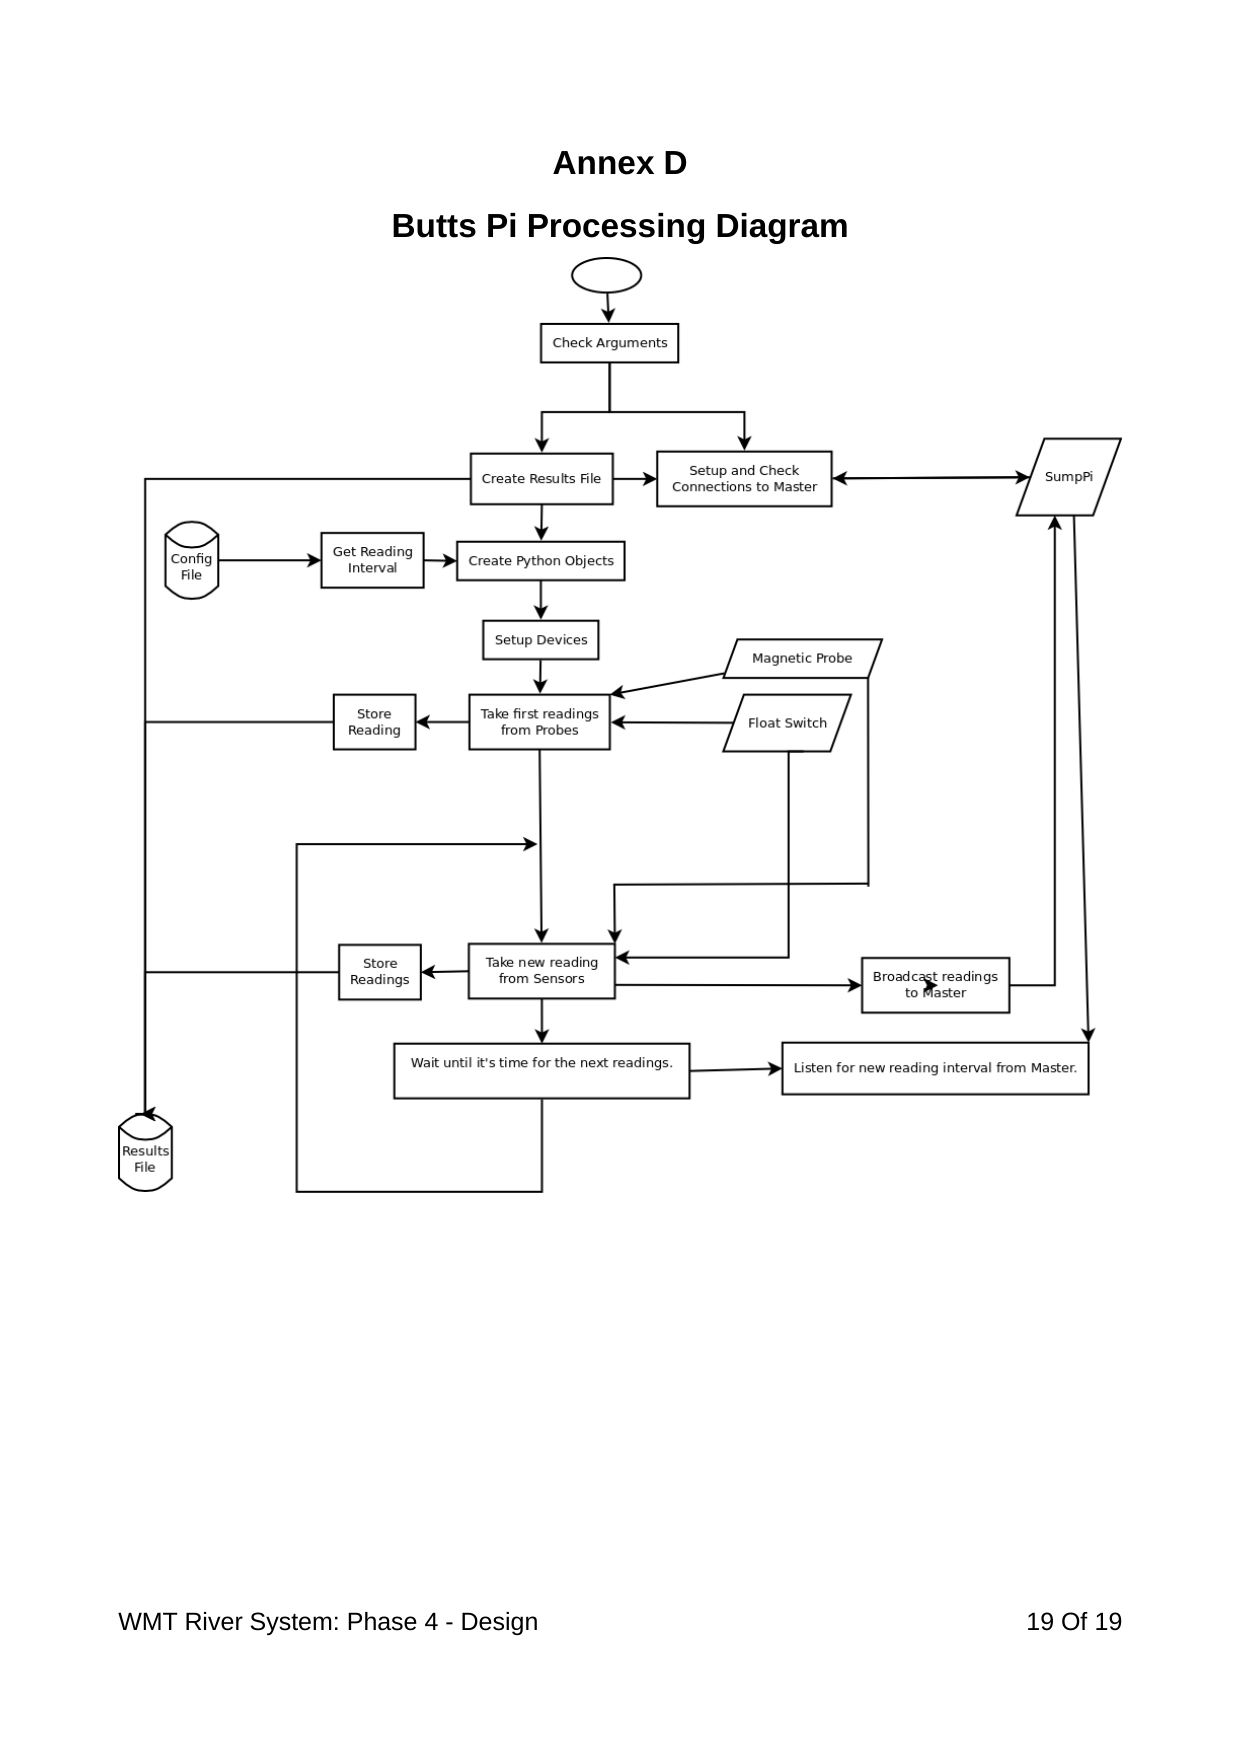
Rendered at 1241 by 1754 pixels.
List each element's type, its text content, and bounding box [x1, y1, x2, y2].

subtitle Annex D [118, 143, 1122, 182]
picture [118, 257, 1123, 1193]
subtitle Butts Pi Processing Diagram [118, 207, 1122, 245]
